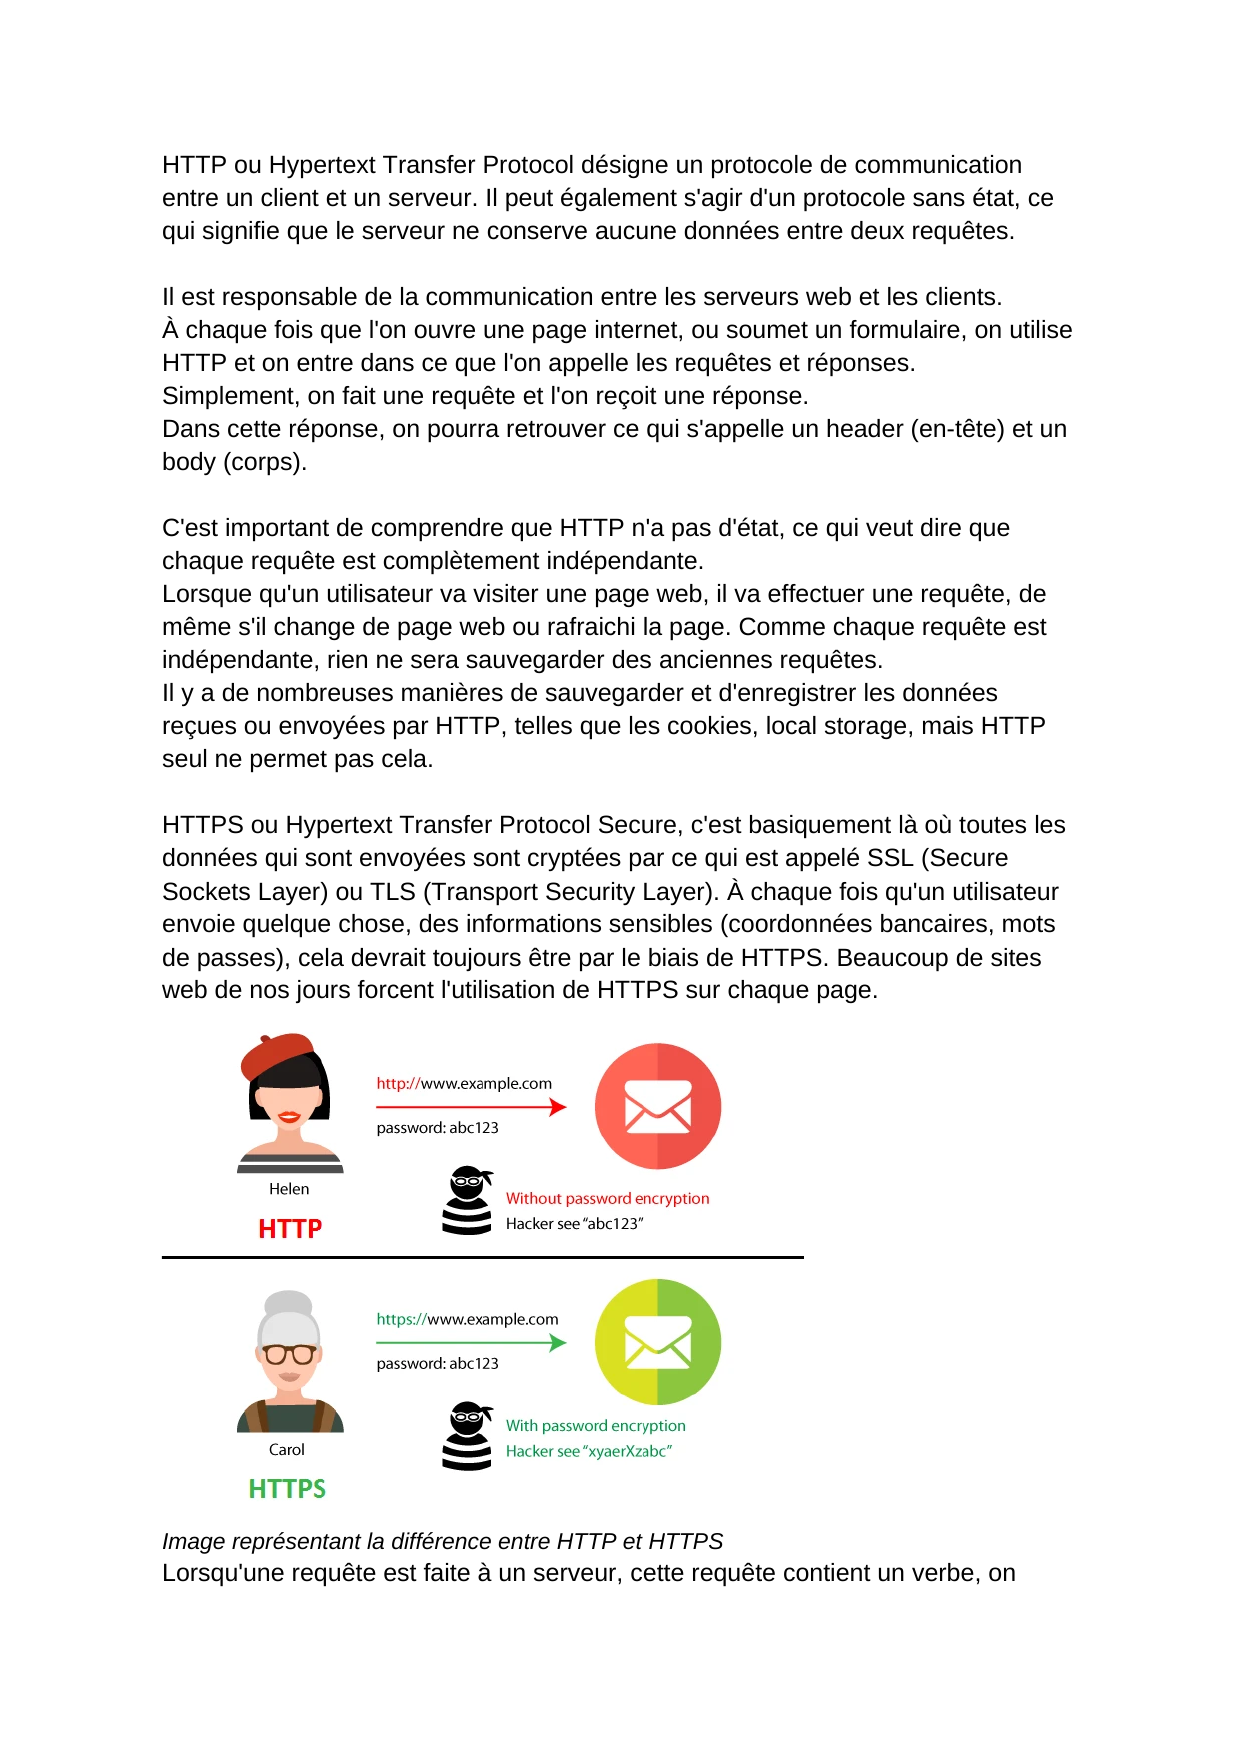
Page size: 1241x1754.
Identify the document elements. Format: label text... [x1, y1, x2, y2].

text Simplement, on fait une requête et l'on reçoit une réponse. [162, 381, 1078, 410]
text Il est responsable de la communication entre les serveurs web et les clients. [162, 282, 1078, 311]
picture [161, 1008, 804, 1524]
text Lorsque qu'un utilisateur va visiter une page web, il va effectuer une requête, de même s'il change de page web ou rafraichi la page. Comme chaque requête est indépendante, rien ne sera sauvegarder des anciennes requêtes. [162, 579, 1078, 674]
text Image représentant la différence entre HTTP et HTTPS [162, 1528, 1078, 1554]
text C'est important de comprendre que HTTP n'a pas d'état, ce qui veut dire que chaque requête est complètement indépendante. [162, 513, 1078, 575]
text HTTPS ou Hypertext Transfer Protocol Secure, c'est basiquement là où toutes les données qui sont envoyées sont cryptées par ce qui est appelé SSL (Secure Sockets Layer) ou TLS (Transport Security Layer). À chaque fois qu'un utilisateur envoie quelque chose, des informations sensibles (coordonnées bancaires, mots de passes), cela devrait toujours être par le biais de HTTPS. Beaucoup de sites web de nos jours forcent l'utilisation de HTTPS sur chaque page. [162, 810, 1078, 1004]
text HTTP ou Hypertext Transfer Protocol désigne un protocole de communication entre un client et un serveur. Il peut également s'agir d'un protocole sans état, ce qui signifie que le serveur ne conserve aucune données entre deux requêtes. [162, 150, 1078, 245]
text Lorsqu'une requête est faite à un serveur, cette requête contient un verbe, on [162, 1558, 1078, 1587]
text Dans cette réponse, on pourra retrouver ce qui s'appelle un header (en-tête) et un body (corps). [162, 414, 1078, 476]
text À chaque fois que l'on ouvre une page internet, ou soumet un formulaire, on utilise HTTP et on entre dans ce que l'on appelle les requêtes et réponses. [162, 315, 1078, 377]
text Il y a de nombreuses manières de sauvegarder et d'enregistrer les données reçues ou envoyées par HTTP, telles que les cookies, local storage, mais HTTP seul ne permet pas cela. [162, 678, 1078, 773]
